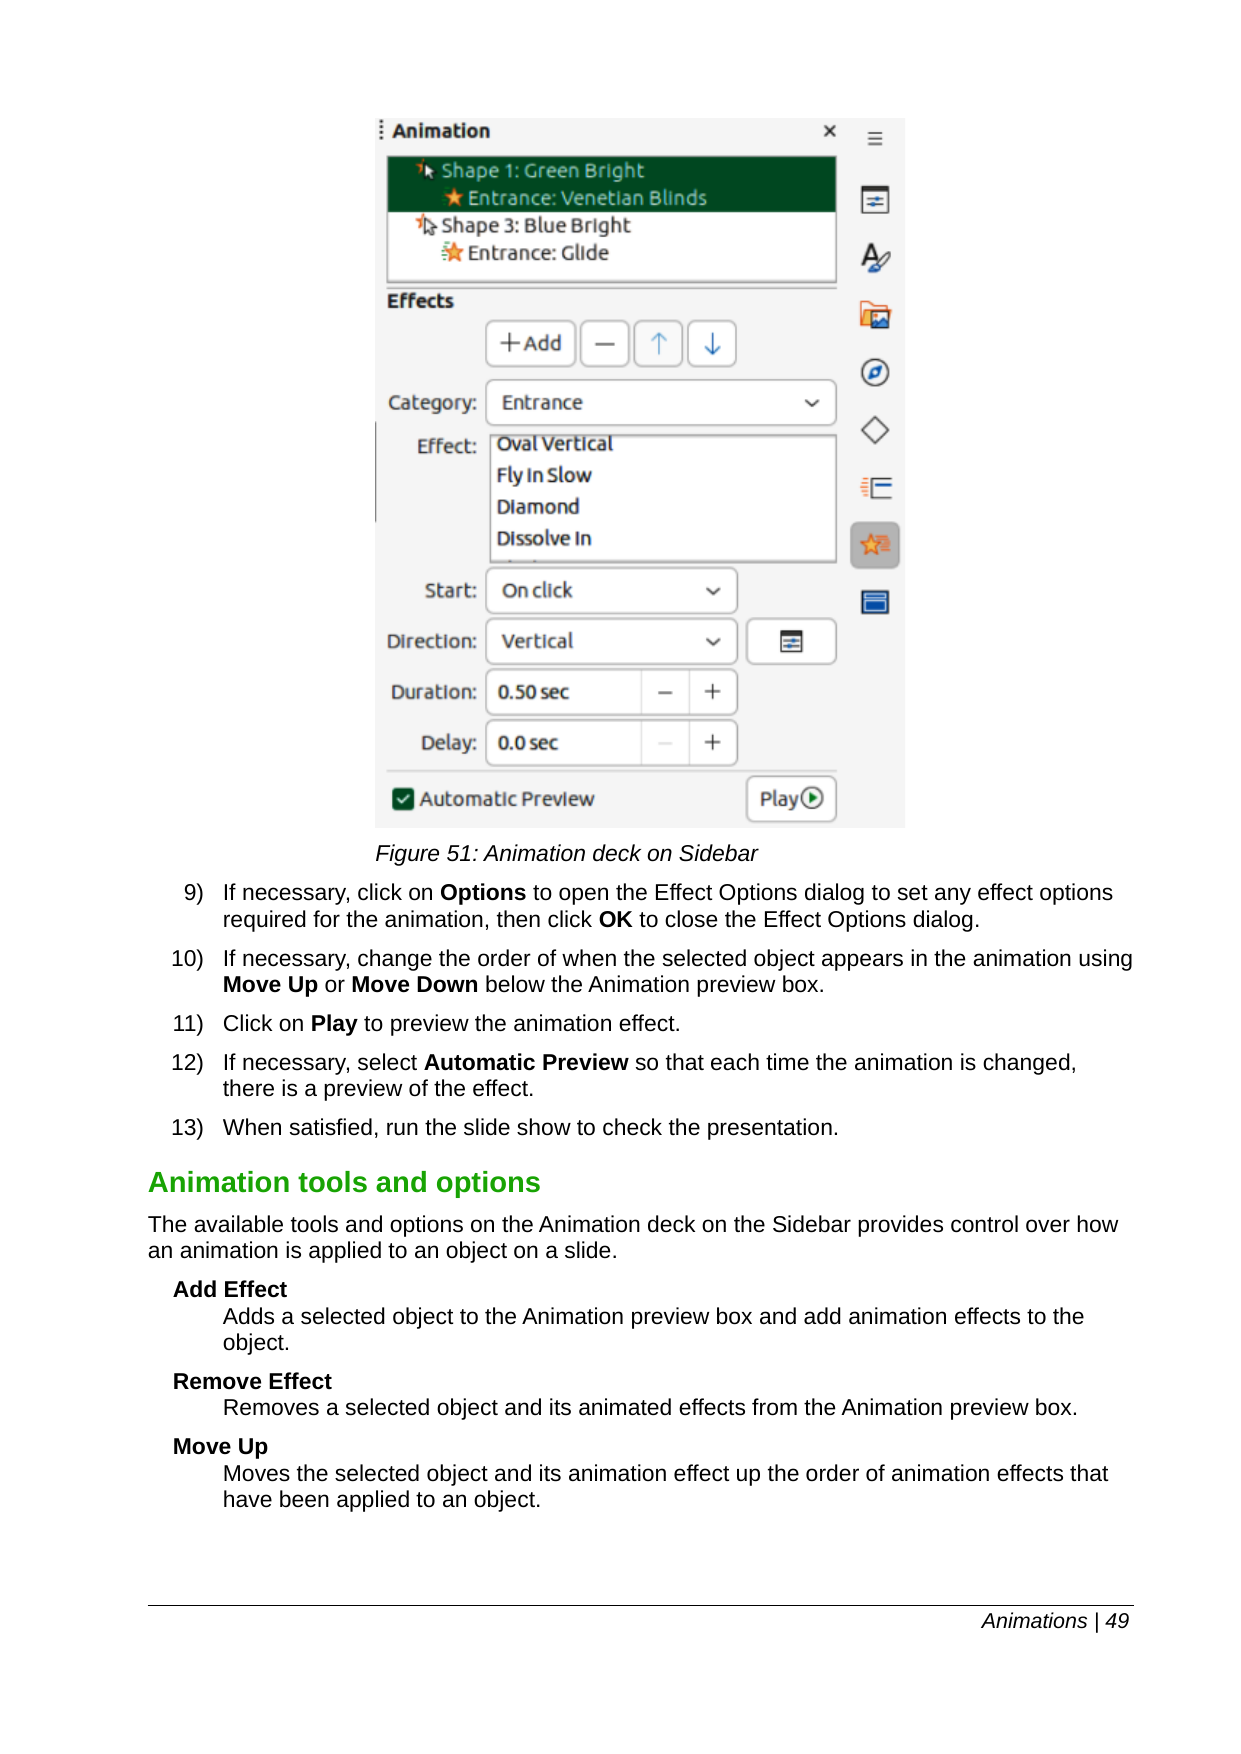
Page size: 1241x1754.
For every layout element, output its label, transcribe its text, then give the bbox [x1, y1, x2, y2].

text Moves the selected object and its animation effect up the order of animation effects that have been applied to an object. [223, 1459, 1134, 1512]
list If necessary, select Automatic Preview so that each time the animation is changed, there is a preview of the effect. [204, 1048, 1134, 1101]
text Add Effect [173, 1276, 1134, 1303]
picture [375, 118, 907, 828]
list When satisfied, run the slide show to check the presentation. [204, 1114, 1134, 1140]
text The available tools and options on the Animation deck on the Sidebar provides control over how an animation is applied to an object on a slide. [148, 1211, 1134, 1264]
text Adds a selected object to the Animation preview box and add animation effects to the object. [223, 1303, 1134, 1355]
text Move Up [173, 1433, 1134, 1459]
text Removes a selected object and its animated effects from the Animation preview box. [223, 1394, 1134, 1421]
subtitle Animation tools and options [148, 1165, 1134, 1199]
text Figure 51: Animation deck on Sidebar [375, 840, 907, 867]
list If necessary, change the order of when the selected object appears in the animation using Move Up or Move Down below the Animation preview box. [204, 944, 1134, 997]
text Remove Effect [173, 1368, 1134, 1394]
list Click on Play to preview the animation effect. [204, 1010, 1134, 1036]
list If necessary, click on Options to open the Effect Options dialog to set any effect options required for the animation, then click OK to close the Effect Options dialog. [204, 879, 1134, 932]
